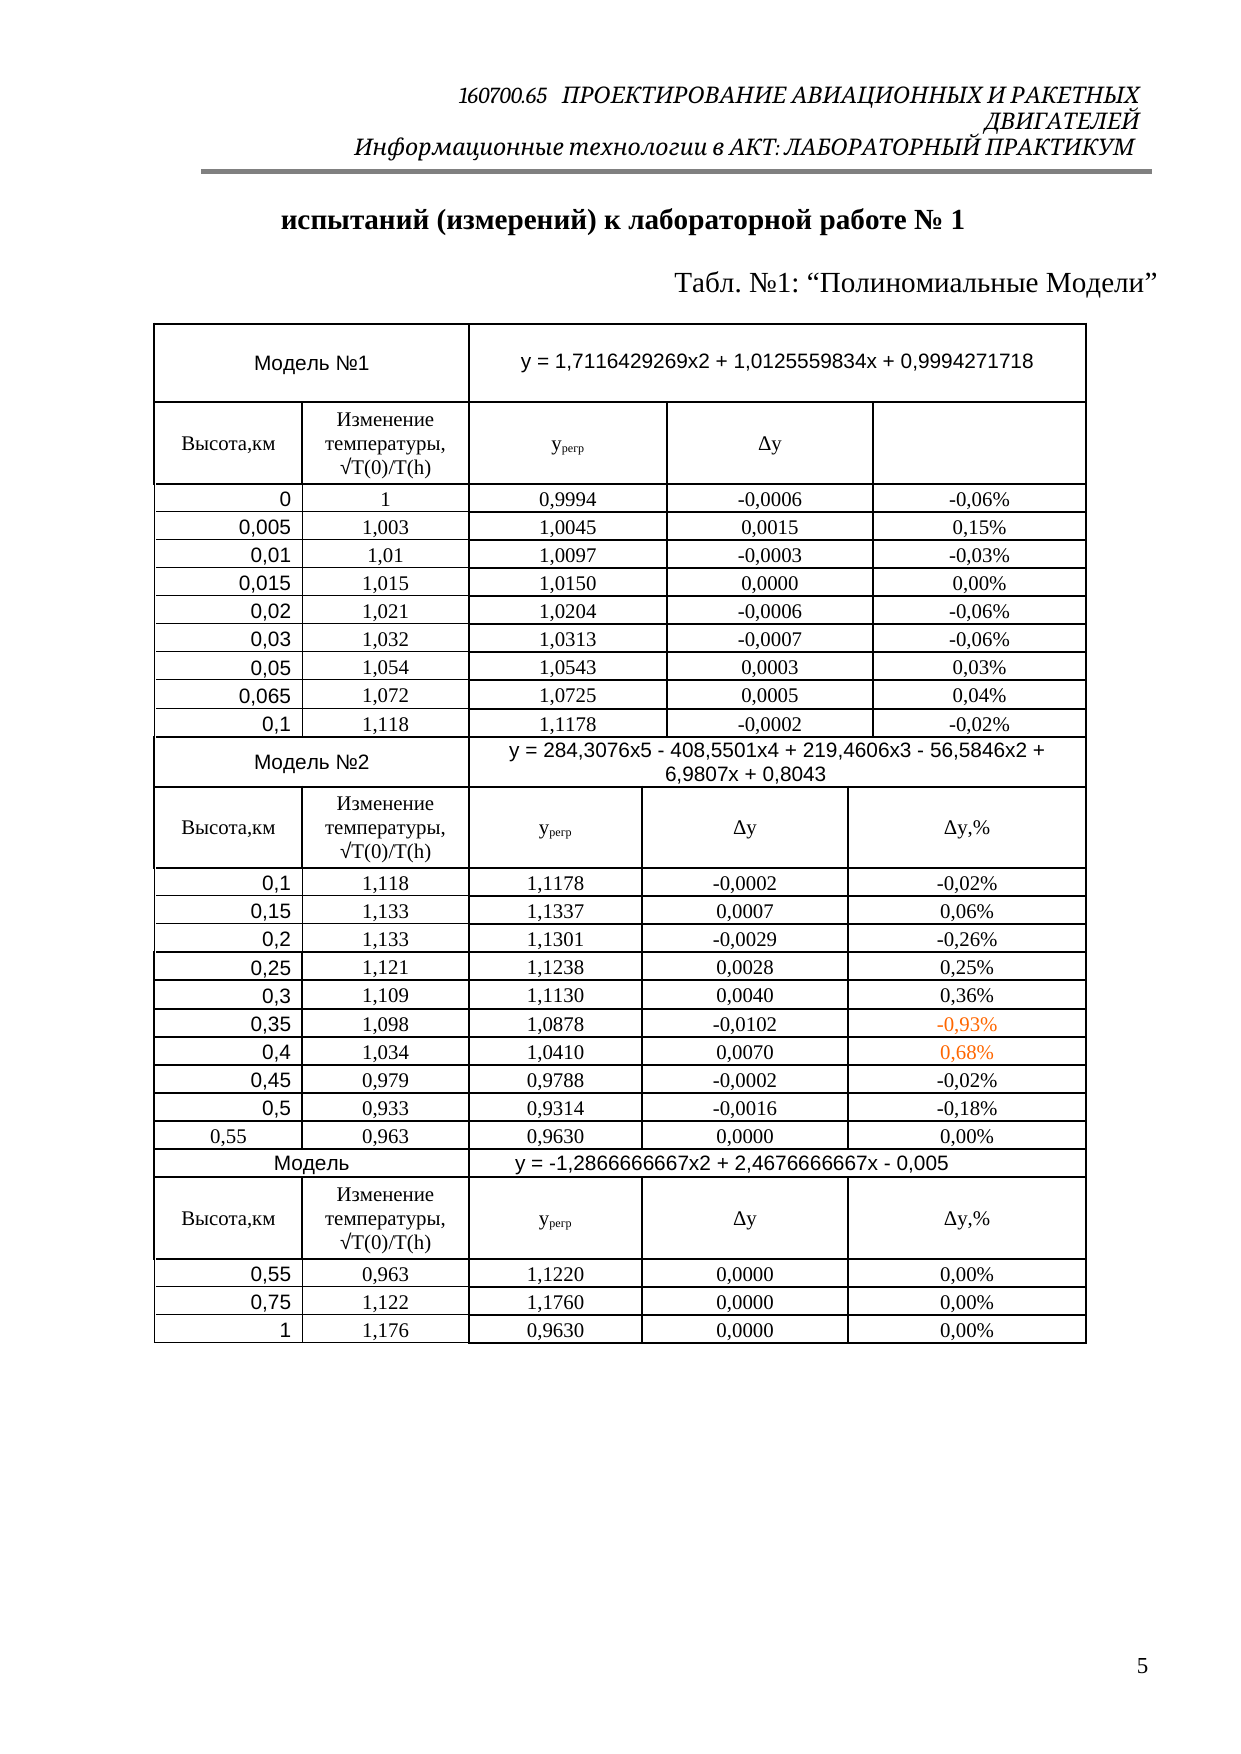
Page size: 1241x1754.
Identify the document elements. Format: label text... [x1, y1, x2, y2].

table_cell 0,00% [849, 1288, 1085, 1314]
table_cell 1,1178 [470, 710, 666, 736]
table_cell Δy [643, 788, 847, 867]
table_cell 0,35 [155, 1010, 301, 1036]
table_cell 1,133 [303, 896, 468, 923]
table_cell -0,03% [874, 541, 1085, 567]
table_cell -0,02% [849, 869, 1085, 895]
table_cell -0,0029 [643, 925, 847, 951]
table_cell 1,133 [303, 924, 468, 951]
table_cell 1 [155, 1315, 302, 1342]
table_cell -0,02% [849, 1066, 1085, 1092]
text испытаний (измерений) к лабораторной работе № 1 [89, 202, 1157, 236]
table_cell 0,0015 [668, 513, 872, 539]
table_cell 0,979 [303, 1066, 468, 1092]
table_cell 0,25 [155, 952, 301, 979]
table_cell 0,03 [155, 624, 302, 651]
table_cell Высота,км [155, 788, 301, 867]
table_cell 1,1301 [470, 925, 641, 951]
table_cell 0,933 [303, 1094, 468, 1120]
table_cell 0,0000 [643, 1316, 847, 1342]
table_cell yрегр [470, 403, 666, 482]
table_cell Высота,км [155, 1178, 301, 1257]
table_cell Изменение температуры, √T(0)/T(h) [303, 788, 468, 867]
table_cell 1,121 [303, 953, 468, 979]
table_cell 1,0204 [470, 597, 666, 623]
table_cell 1,122 [303, 1287, 468, 1314]
table_cell [874, 403, 1085, 482]
table_cell 0,00% [874, 569, 1085, 595]
table_cell Высота,км [155, 403, 301, 482]
table_cell 1,1337 [470, 897, 641, 923]
table_cell 1,015 [303, 568, 468, 595]
table_cell 1,0725 [470, 681, 666, 707]
table_cell 0,1 [155, 709, 302, 736]
table_cell 1,01 [303, 540, 468, 567]
table_cell y = -1,2866666667x2 + 2,4676666667x - 0,005 [470, 1150, 1085, 1176]
table_cell 0,0000 [643, 1122, 847, 1148]
table_cell -0,0016 [643, 1094, 847, 1120]
table_cell Δy [643, 1178, 847, 1257]
table_cell Δy,% [849, 1178, 1085, 1257]
table_cell 0,01 [155, 540, 302, 567]
table_cell Модель №2 [155, 737, 468, 786]
table_cell 0,5 [155, 1094, 301, 1120]
table_cell -0,0006 [668, 485, 872, 511]
table_cell 1,109 [303, 981, 468, 1007]
text Табл. №1: “Полиномиальные Модели” [89, 265, 1157, 298]
table_cell -0,18% [849, 1094, 1085, 1120]
table_cell 0,0003 [668, 653, 872, 679]
table_cell -0,0002 [668, 710, 872, 736]
table_cell 1,098 [303, 1010, 468, 1036]
table_cell 1,118 [303, 709, 468, 736]
table_cell 0,9630 [470, 1122, 641, 1148]
table_cell 1,0045 [470, 513, 666, 539]
table_cell 0,0007 [643, 897, 847, 923]
table_cell 0,015 [155, 568, 302, 595]
table_cell 1,032 [303, 624, 468, 651]
table_cell 0,55 [155, 1259, 302, 1286]
table_cell 0,68% [849, 1038, 1085, 1064]
table_cell -0,06% [874, 597, 1085, 623]
table_cell 1,1760 [470, 1288, 641, 1314]
table_cell 1,021 [303, 596, 468, 623]
table_cell 1,054 [303, 652, 468, 679]
table_cell 0,005 [155, 512, 302, 539]
table_cell 0,15 [155, 896, 302, 923]
table_cell Δy [668, 403, 872, 482]
table_cell 1,034 [303, 1038, 468, 1064]
table_cell 1,0313 [470, 625, 666, 651]
table_cell 0,55 [155, 1122, 301, 1148]
table_cell 0,9630 [470, 1316, 641, 1342]
table_cell 1 [303, 485, 468, 511]
table_cell 1,176 [303, 1315, 468, 1342]
table_cell Δy,% [849, 788, 1085, 867]
table_cell 1,1178 [470, 869, 641, 895]
table_cell -0,06% [874, 485, 1085, 511]
table_cell 1,118 [303, 869, 468, 895]
table_cell 1,0410 [470, 1038, 641, 1064]
table_cell 0,065 [155, 680, 302, 707]
table_cell 0,00% [849, 1316, 1085, 1342]
table_cell 0,05 [155, 652, 302, 679]
table_cell -0,26% [849, 925, 1085, 951]
table_cell 0,9788 [470, 1066, 641, 1092]
table_cell 1,1238 [470, 953, 641, 979]
table_cell 0,0040 [643, 981, 847, 1007]
table_cell 0,2 [155, 924, 302, 951]
table_cell -0,02% [874, 710, 1085, 736]
table_cell 0,963 [303, 1122, 468, 1148]
table_cell 0,75 [155, 1287, 302, 1314]
table_header Модель №1 [155, 325, 468, 401]
table_cell 0,45 [155, 1066, 301, 1092]
table_cell 1,003 [303, 512, 468, 539]
table_cell 0,36% [849, 981, 1085, 1007]
table_cell 0,4 [155, 1038, 301, 1064]
table_cell 1,0878 [470, 1010, 641, 1036]
table_cell Изменение температуры, √T(0)/T(h) [303, 1178, 468, 1257]
table_cell 0,9314 [470, 1094, 641, 1120]
table_cell Изменение температуры, √T(0)/T(h) [303, 403, 468, 482]
table_cell -0,06% [874, 625, 1085, 651]
table_cell 1,0150 [470, 569, 666, 595]
table_cell 0,00% [849, 1122, 1085, 1148]
table_cell 0 [155, 484, 302, 511]
table_cell 0,0000 [643, 1288, 847, 1314]
table_cell 1,0543 [470, 653, 666, 679]
table_cell -0,0007 [668, 625, 872, 651]
table_cell -0,0102 [643, 1010, 847, 1036]
table_cell -0,0002 [643, 869, 847, 895]
table_cell 0,0005 [668, 681, 872, 707]
table_cell y = 284,3076x5 - 408,5501x4 + 219,4606x3 - 56,5846x2 + 6,9807x + 0,8043 [470, 738, 1085, 786]
table_cell yрегр [470, 1178, 641, 1257]
table_cell 1,1130 [470, 981, 641, 1007]
table_cell 0,25% [849, 953, 1085, 979]
table_cell 0,0000 [668, 569, 872, 595]
table_cell 1,1220 [470, 1260, 641, 1286]
table_cell 0,03% [874, 653, 1085, 679]
table_cell yрегр [470, 788, 641, 867]
table_cell 0,00% [849, 1260, 1085, 1286]
table_cell -0,0002 [643, 1066, 847, 1092]
table_cell 0,06% [849, 897, 1085, 923]
table_cell -0,0006 [668, 597, 872, 623]
table_cell 0,1 [155, 868, 302, 895]
table_cell 1,0097 [470, 541, 666, 567]
table_cell 0,0070 [643, 1038, 847, 1064]
table_cell 0,3 [155, 981, 301, 1007]
table_cell 0,15% [874, 513, 1085, 539]
table_cell 0,963 [303, 1260, 468, 1286]
table_cell -0,0003 [668, 541, 872, 567]
table_cell 1,072 [303, 680, 468, 707]
table_cell 0,04% [874, 681, 1085, 707]
table_cell 0,02 [155, 596, 302, 623]
table_cell Модель [155, 1150, 468, 1176]
table_header y = 1,7116429269x2 + 1,0125559834x + 0,9994271718 [470, 325, 1085, 401]
table_cell -0,93% [849, 1010, 1085, 1036]
table_cell 0,0000 [643, 1260, 847, 1286]
table_cell 0,9994 [470, 485, 666, 511]
table_cell 0,0028 [643, 953, 847, 979]
